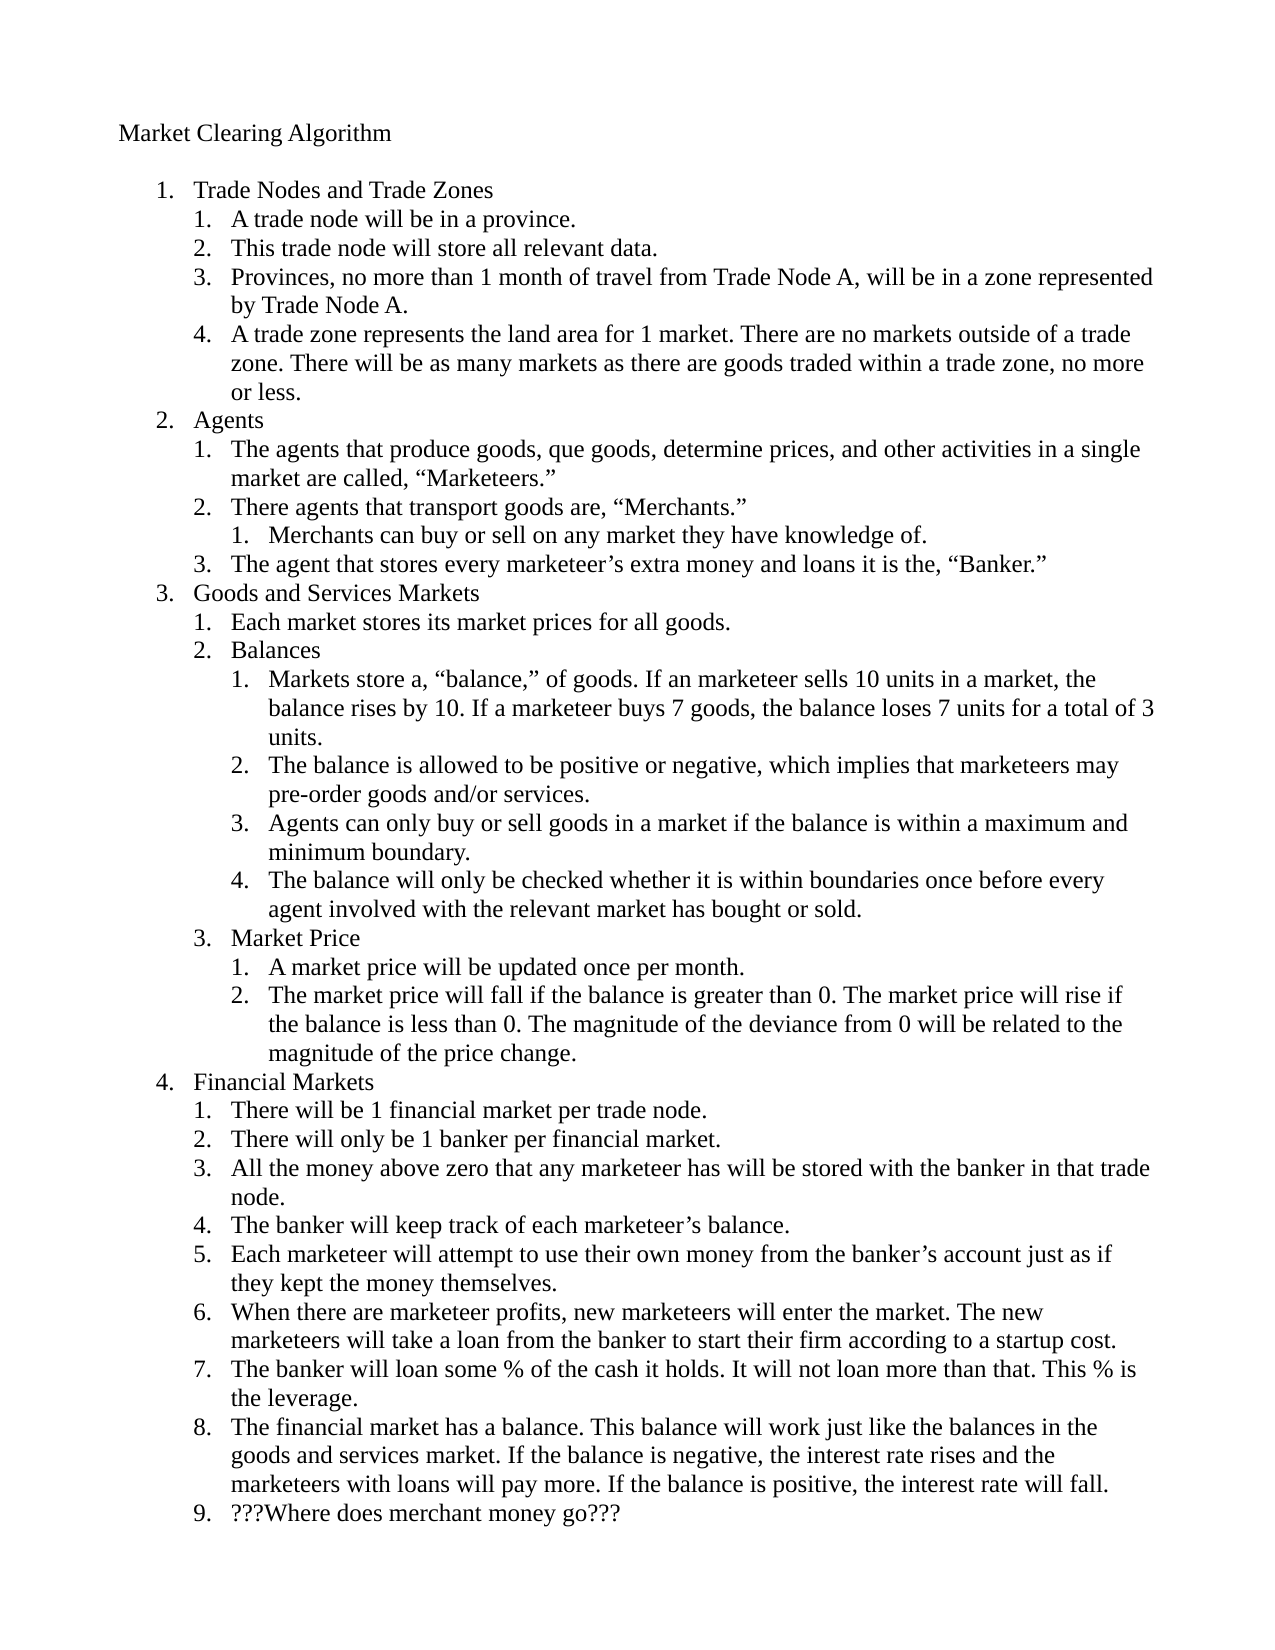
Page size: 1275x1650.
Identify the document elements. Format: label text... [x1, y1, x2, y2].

list Market Price [193, 923, 1157, 952]
list All the money above zero that any marketeer has will be stored with the banker in that trade node. [193, 1153, 1157, 1211]
list A trade zone represents the land area for 1 market. There are no markets outside of a trade zone. There will be as many markets as there are goods traded within a trade zone, no more or less. [193, 319, 1157, 406]
list Trade Nodes and Trade Zones [156, 176, 1157, 204]
list This trade node will store all relevant data. [193, 233, 1157, 262]
list Each market stores its market prices for all goods. [193, 607, 1157, 636]
list The balance is allowed to be positive or negative, which implies that marketeers may pre-order goods and/or services. [231, 751, 1157, 808]
list Merchants can buy or sell on any market they have knowledge of. [231, 521, 1157, 549]
list The financial market has a balance. This balance will work just like the balances in the goods and services market. If the balance is negative, the interest rate rises and the marketeers with loans will pay more. If the balance is positive, the interest rate will fall. [193, 1412, 1157, 1498]
list Agents can only buy or sell goods in a market if the balance is within a maximum and minimum boundary. [231, 808, 1157, 866]
list There will be 1 financial market per trade node. [193, 1096, 1157, 1124]
list When there are marketeer profits, new marketeers will enter the market. The new marketeers will take a loan from the banker to start their firm according to a startup cost. [193, 1297, 1157, 1354]
list Provinces, no more than 1 month of travel from Trade Node A, will be in a zone represented by Trade Node A. [193, 262, 1157, 319]
list A market price will be updated once per month. [231, 952, 1157, 981]
list Goods and Services Markets [156, 578, 1157, 607]
text Market Clearing Algorithm [118, 118, 1157, 147]
list A trade node will be in a province. [193, 204, 1157, 233]
list Markets store a, “balance,” of goods. If an marketeer sells 10 units in a market, the balance rises by 10. If a marketeer buys 7 goods, the balance loses 7 units for a total of 3 units. [231, 664, 1157, 751]
list Financial Markets [156, 1067, 1157, 1096]
list There will only be 1 banker per financial market. [193, 1124, 1157, 1153]
list Each marketeer will attempt to use their own money from the banker’s account just as if they kept the money themselves. [193, 1239, 1157, 1297]
list The agents that produce goods, que goods, determine prices, and other activities in a single market are called, “Marketeers.” [193, 434, 1157, 492]
list Balances [193, 636, 1157, 664]
list The agent that stores every marketeer’s extra money and loans it is the, “Banker.” [193, 549, 1157, 578]
list The banker will keep track of each marketeer’s balance. [193, 1211, 1157, 1239]
list There agents that transport goods are, “Merchants.” [193, 492, 1157, 521]
list The balance will only be checked whether it is within boundaries once before every agent involved with the relevant market has bought or sold. [231, 866, 1157, 923]
list The market price will fall if the balance is greater than 0. The market price will rise if the balance is less than 0. The magnitude of the deviance from 0 will be related to the magnitude of the price change. [231, 981, 1157, 1067]
list ???Where does merchant money go??? [193, 1498, 1157, 1527]
list The banker will loan some % of the cash it holds. It will not loan more than that. This % is the leverage. [193, 1354, 1157, 1412]
list Agents [156, 406, 1157, 434]
